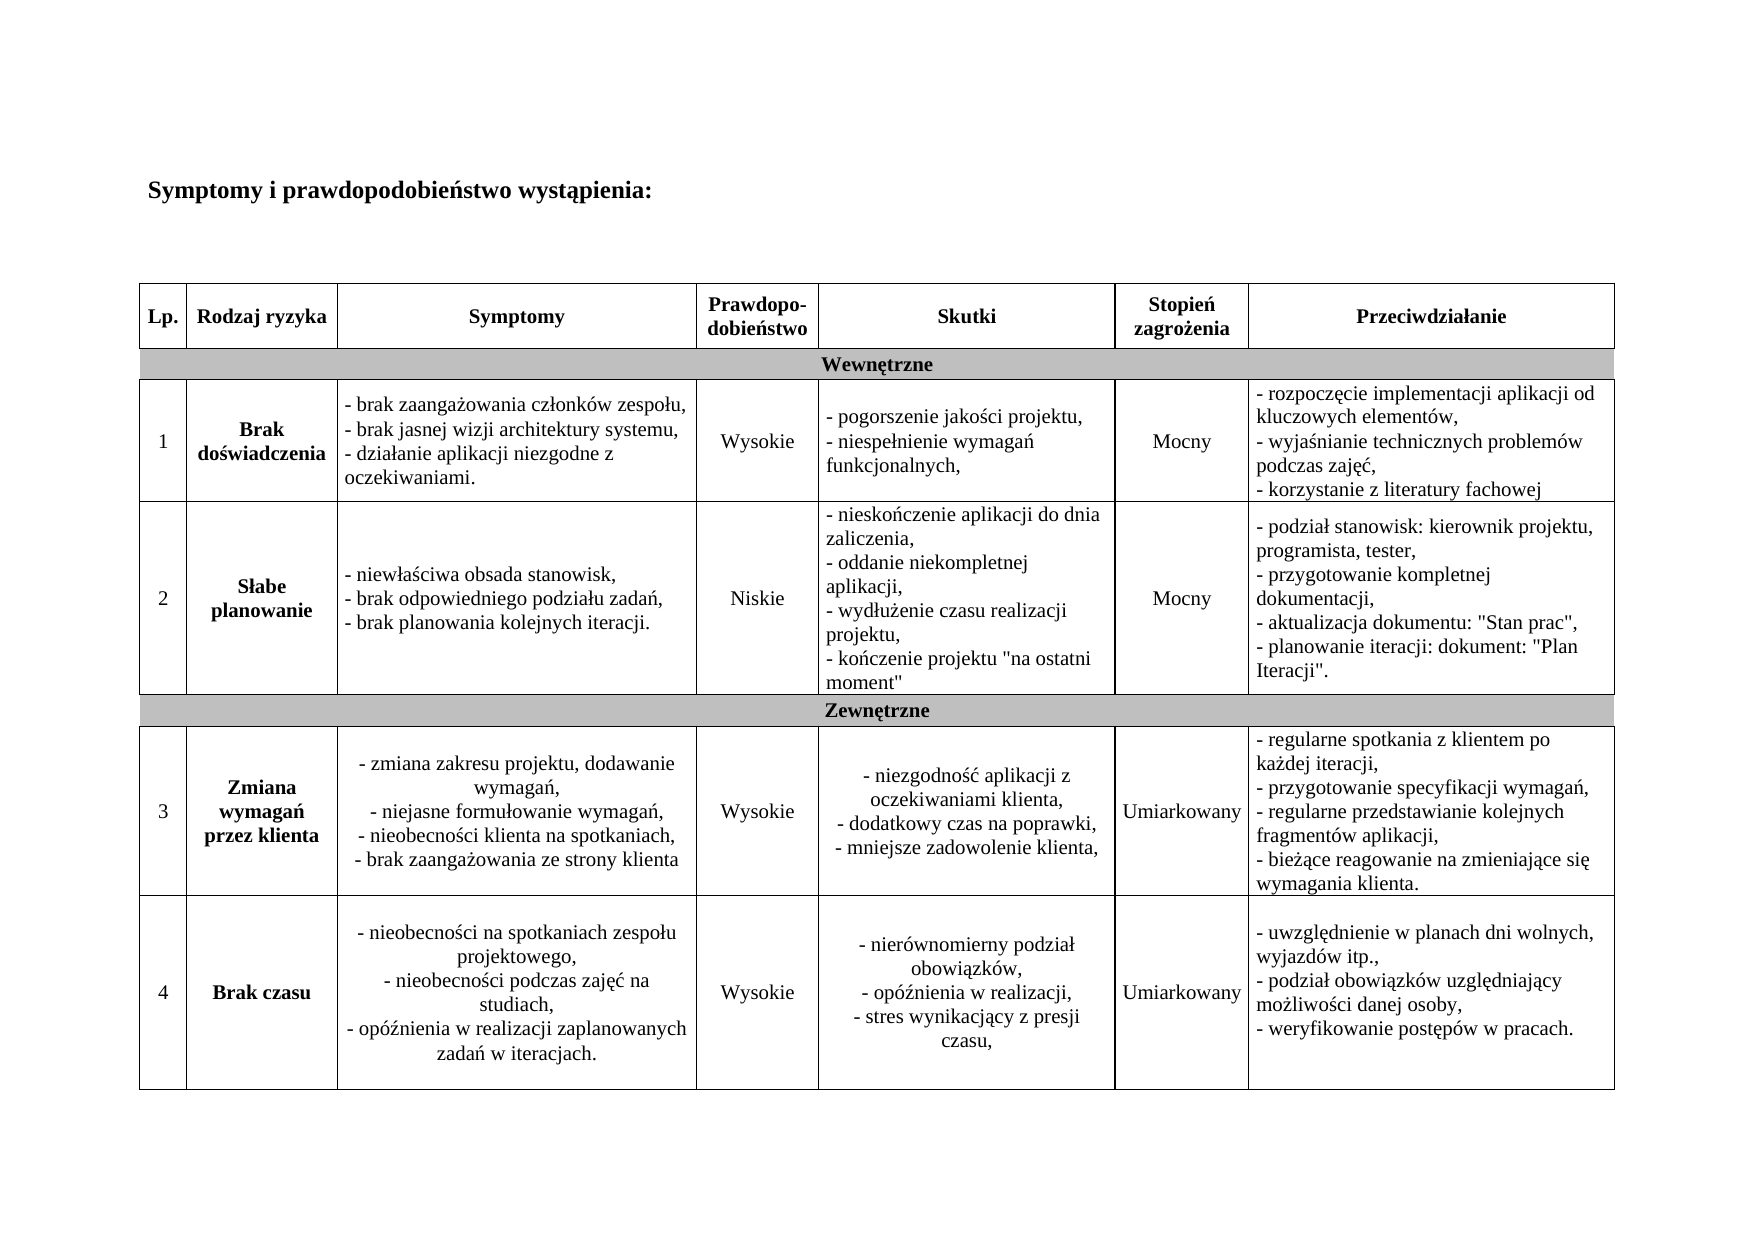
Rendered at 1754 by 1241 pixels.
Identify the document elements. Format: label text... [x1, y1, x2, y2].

table_cell Brak doświadczenia [187, 380, 337, 501]
table_cell - rozpoczęcie implementacji aplikacji od kluczowych elementów, - wyjaśnianie technicznych problemów podczas zajęć, - korzystanie z literatury fachowej [1249, 380, 1614, 501]
text Symptomy i prawdopodobieństwo wystąpienia: [148, 176, 1606, 204]
table_cell Zewnętrzne [140, 695, 1614, 726]
table_cell Wysokie [697, 380, 818, 501]
table_cell 3 [140, 727, 186, 895]
table_cell 2 [140, 502, 186, 694]
table_cell Wysokie [697, 727, 818, 895]
table_cell - pogorszenie jakości projektu, - niespełnienie wymagań funkcjonalnych, [819, 380, 1114, 501]
table_cell - niezgodność aplikacji z oczekiwaniami klienta, - dodatkowy czas na poprawki, - mniejsze zadowolenie klienta, [819, 727, 1114, 895]
table_cell - nierównomierny podział obowiązków, - opóźnienia w realizacji, - stres wynikacjący z presji czasu, [819, 896, 1114, 1088]
table_header Symptomy [338, 284, 696, 348]
table_cell Umiarkowany [1116, 727, 1248, 895]
table_cell - zmiana zakresu projektu, dodawanie wymagań, - niejasne formułowanie wymagań, - nieobecności klienta na spotkaniach, - brak zaangażowania ze strony klienta [338, 727, 696, 895]
table_cell Wewnętrzne [140, 349, 1614, 379]
table_cell 4 [140, 896, 186, 1088]
table_cell - niewłaściwa obsada stanowisk, - brak odpowiedniego podziału zadań, - brak planowania kolejnych iteracji. [338, 502, 696, 694]
table_header Rodzaj ryzyka [187, 284, 337, 348]
table_header Stopień zagrożenia [1116, 284, 1248, 348]
table_cell Wysokie [697, 896, 818, 1088]
table_cell 1 [140, 380, 186, 501]
table_header Lp. [140, 284, 186, 348]
table_cell Mocny [1116, 380, 1248, 501]
table_cell - regularne spotkania z klientem po każdej iteracji, - przygotowanie specyfikacji wymagań, - regularne przedstawianie kolejnych fragmentów aplikacji, - bieżące reagowanie na zmieniające się wymagania klienta. [1249, 727, 1614, 895]
table_cell Mocny [1116, 502, 1248, 694]
table_cell - brak zaangażowania członków zespołu, - brak jasnej wizji architektury systemu, - działanie aplikacji niezgodne z oczekiwaniami. [338, 380, 696, 501]
table_cell Brak czasu [187, 896, 337, 1088]
table_cell Słabe planowanie [187, 502, 337, 694]
table_header Skutki [819, 284, 1114, 348]
table_header Prawdopo- dobieństwo [697, 284, 818, 348]
table_cell - nieobecności na spotkaniach zespołu projektowego, - nieobecności podczas zajęć na studiach, - opóźnienia w realizacji zaplanowanych zadań w iteracjach. [338, 896, 696, 1088]
table_cell Umiarkowany [1116, 896, 1248, 1088]
table_cell - podział stanowisk: kierownik projektu, programista, tester, - przygotowanie kompletnej dokumentacji, - aktualizacja dokumentu: "Stan prac", - planowanie iteracji: dokument: "Plan Iteracji". [1249, 502, 1614, 694]
table_cell Niskie [697, 502, 818, 694]
table_header Przeciwdziałanie [1249, 284, 1614, 348]
table_cell Zmiana wymagań przez klienta [187, 727, 337, 895]
table_cell - uwzględnienie w planach dni wolnych, wyjazdów itp., - podział obowiązków uzględniający możliwości danej osoby, - weryfikowanie postępów w pracach. [1249, 896, 1614, 1088]
table_cell - nieskończenie aplikacji do dnia zaliczenia, - oddanie niekompletnej aplikacji, - wydłużenie czasu realizacji projektu, - kończenie projektu "na ostatni moment" [819, 502, 1114, 694]
